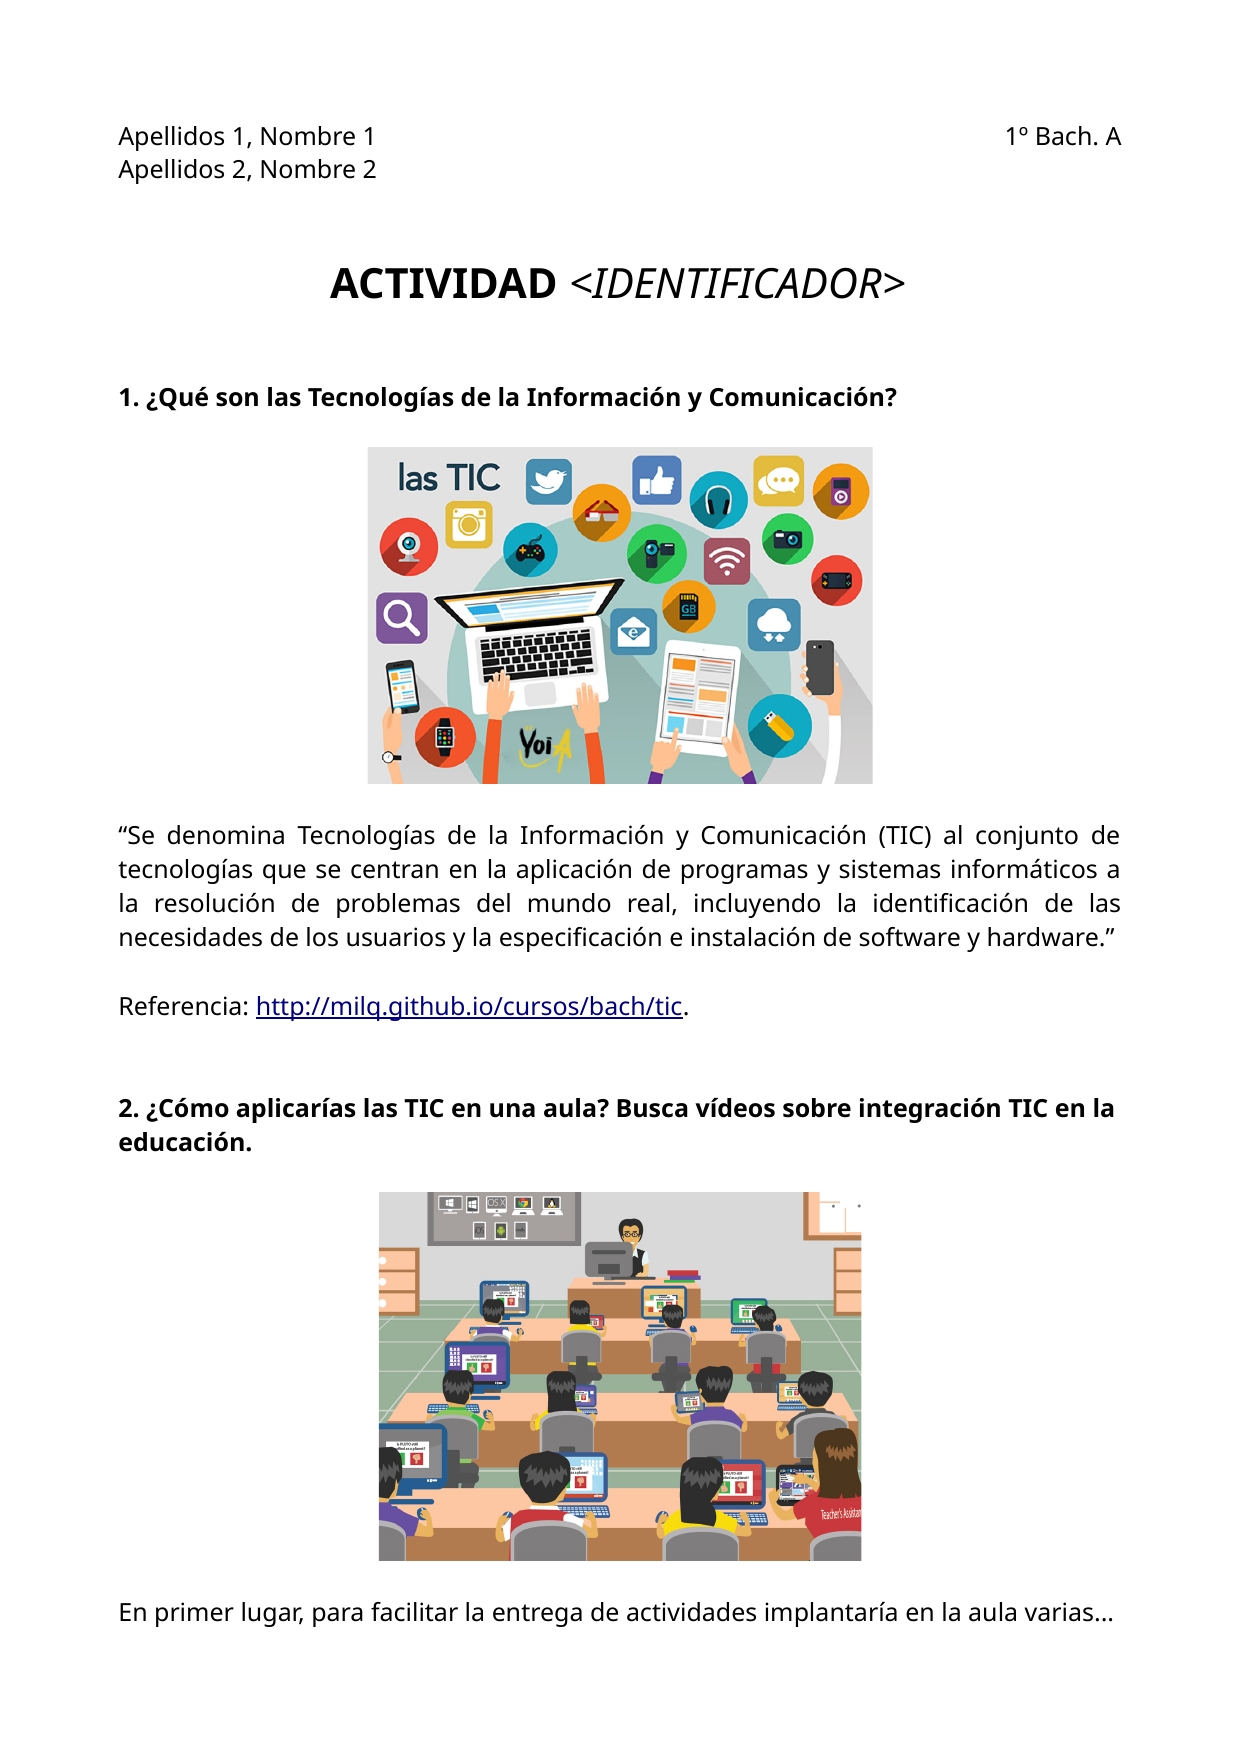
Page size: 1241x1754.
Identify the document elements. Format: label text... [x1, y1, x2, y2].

picture [378, 1192, 862, 1561]
text “Se denomina Tecnologías de la Información y Comunicación (TIC) al conjunto de tecnologías que se centran en la aplicación de programas y sistemas informáticos a la resolución de problemas del mundo real, incluyendo la identificación de las necesidades de los usuarios y la especificación e instalación de software y hardware.” [118, 818, 1122, 954]
picture [367, 447, 873, 784]
text Apellidos 2, Nombre 2 [118, 152, 1122, 186]
text Apellidos 1, Nombre 1 1º Bach. A [118, 118, 1122, 152]
text Referencia: http://milq.github.io/cursos/bach/tic. [118, 988, 1122, 1022]
text 2. ¿Cómo aplicarías las TIC en una aula? Busca vídeos sobre integración TIC en la educación. [118, 1090, 1122, 1158]
text 1. ¿Qué son las Tecnologías de la Información y Comunicación? [118, 379, 1122, 413]
text En primer lugar, para facilitar la entrega de actividades implantaría en la aula varias... [118, 1594, 1122, 1629]
text ACTIVIDAD <IDENTIFICADOR> [118, 254, 1122, 311]
